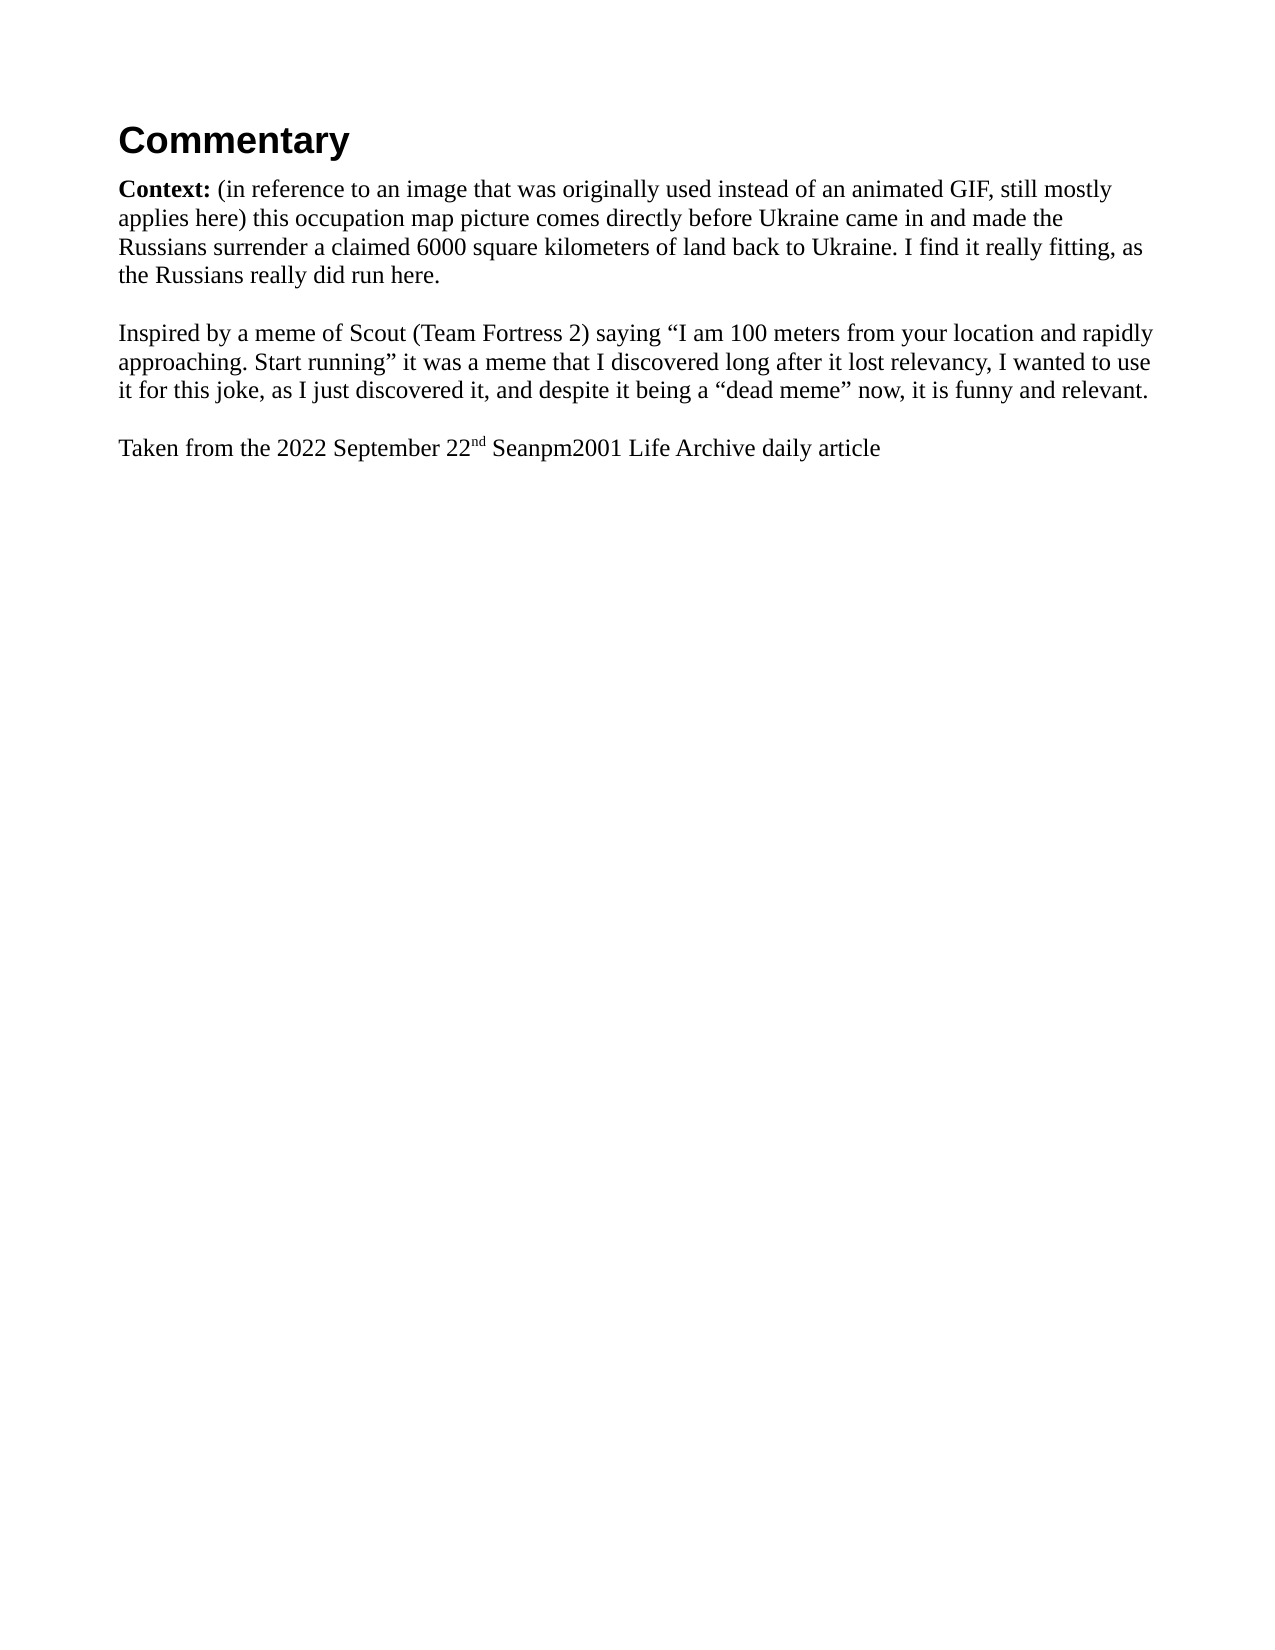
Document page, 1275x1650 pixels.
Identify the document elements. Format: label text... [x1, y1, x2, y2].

text Context: (in reference to an image that was originally used instead of an animated GIF, still mostly applies here) this occupation map picture comes directly before Ukraine came in and made the Russians surrender a claimed 6000 square kilometers of land back to Ukraine. I find it really fitting, as the Russians really did run here. [118, 174, 1157, 289]
text Inspired by a meme of Scout (Team Fortress 2) saying “I am 100 meters from your location and rapidly approaching. Start running” it was a meme that I discovered long after it lost relevancy, I wanted to use it for this joke, as I just discovered it, and despite it being a “dead meme” now, it is funny and relevant. [118, 318, 1157, 404]
subtitle Commentary [118, 118, 1157, 162]
text Taken from the 2022 September 22nd Seanpm2001 Life Archive daily article [118, 433, 1157, 462]
